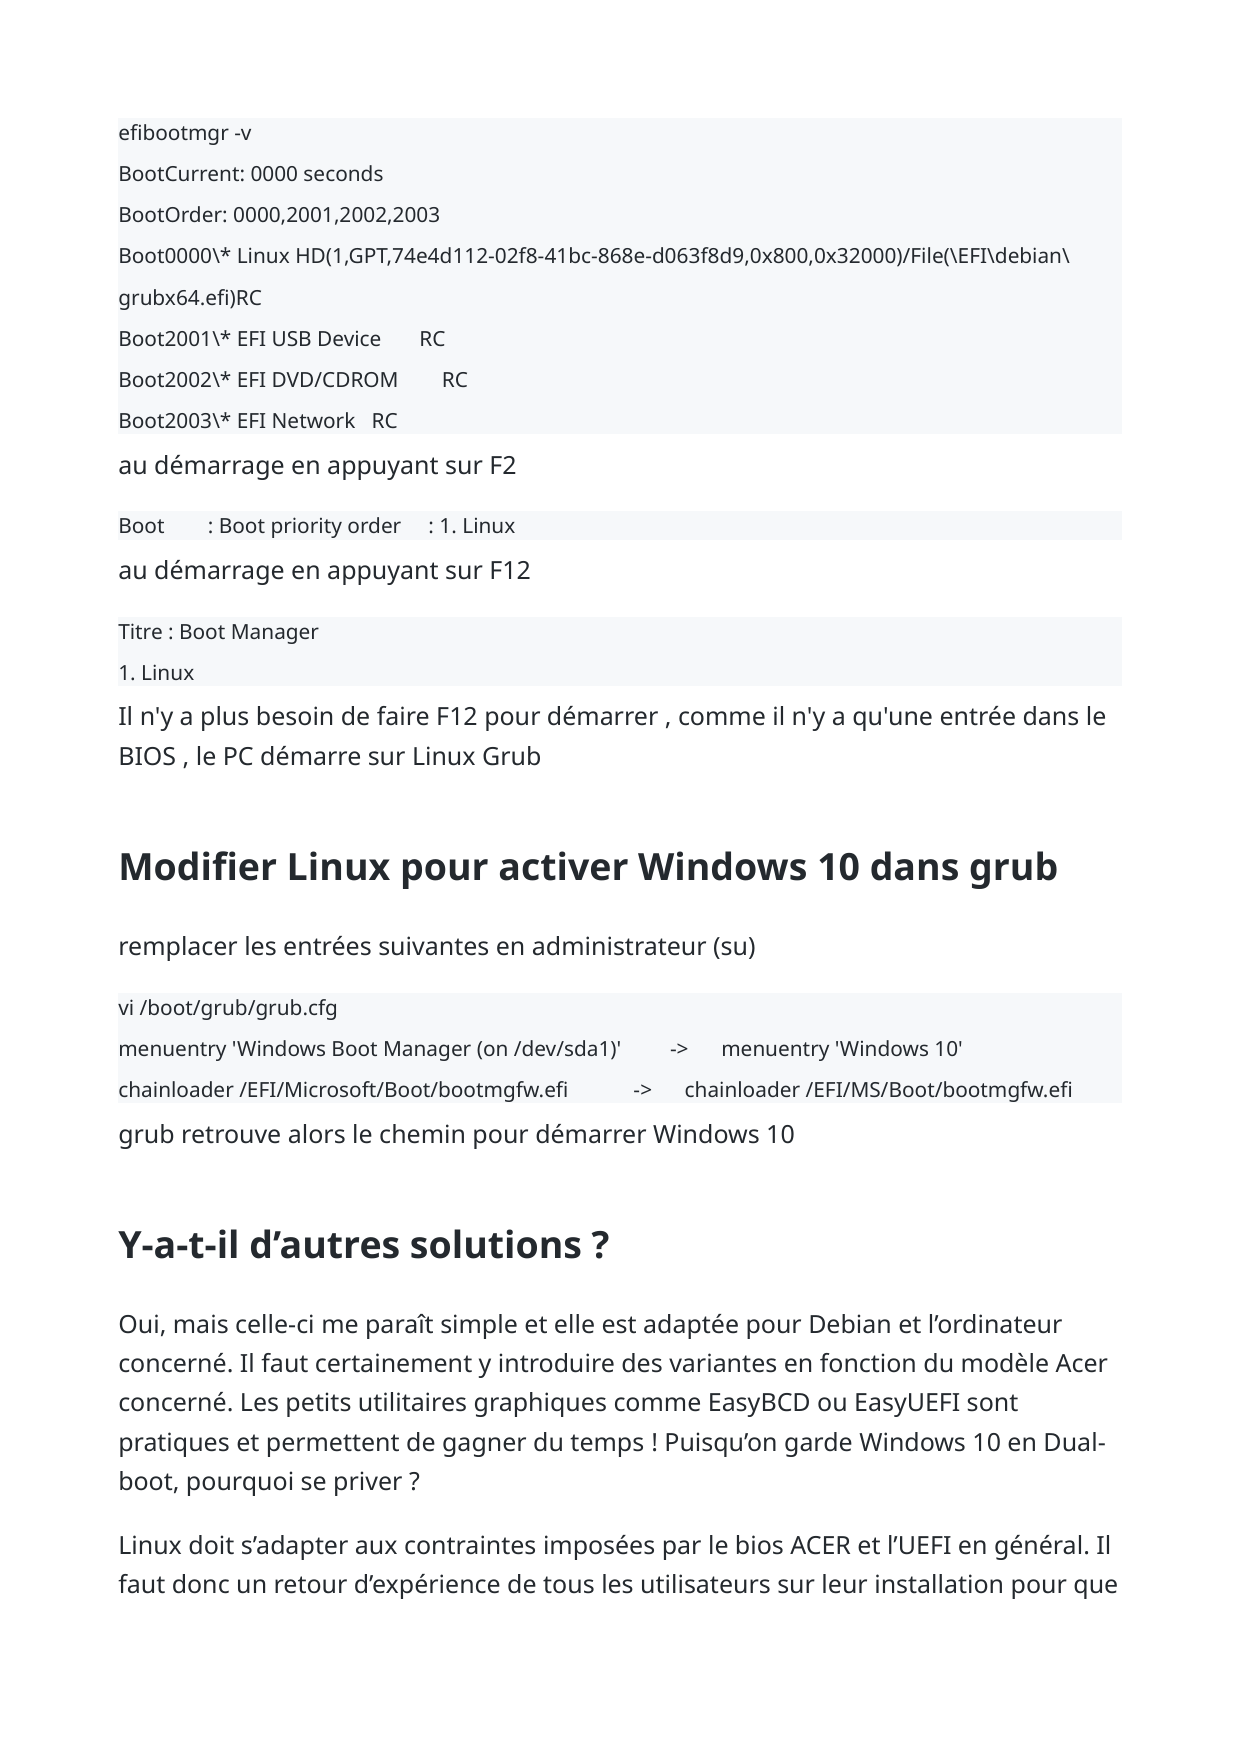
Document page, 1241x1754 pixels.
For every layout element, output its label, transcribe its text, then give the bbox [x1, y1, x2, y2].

text Boot2001\* EFI USB Device RC [118, 324, 1122, 352]
text au démarrage en appuyant sur F2 [118, 447, 1122, 481]
subtitle Modifier Linux pour activer Windows 10 dans grub [118, 840, 1122, 891]
text Oui, mais celle-ci me paraît simple et elle est adaptée pour Debian et l’ordinateur concerné. Il faut certainement y introduire des variantes en fonction du modèle Acer concerné. Les petits utilitaires graphiques comme EasyBCD ou EasyUEFI sont pratiques et permettent de gagner du temps ! Puisqu’on garde Windows 10 en Dual-boot, pourquoi se priver ? [118, 1307, 1122, 1497]
text 1. Linux [118, 658, 1122, 686]
text grub retrouve alors le chemin pour démarrer Windows 10 [118, 1116, 1122, 1150]
text Titre : Boot Manager [118, 617, 1122, 645]
text Boot : Boot priority order : 1. Linux [118, 511, 1122, 540]
text Linux doit s’adapter aux contraintes imposées par le bios ACER et l’UEFI en général. Il faut donc un retour d’expérience de tous les utilisateurs sur leur installation pour que [118, 1527, 1122, 1601]
text Il n'y a plus besoin de faire F12 pour démarrer , comme il n'y a qu'une entrée dans le BIOS , le PC démarre sur Linux Grub [118, 699, 1122, 772]
text Boot2003\* EFI Network RC [118, 406, 1122, 434]
text Boot2002\* EFI DVD/CDROM RC [118, 365, 1122, 393]
text chainloader /EFI/Microsoft/Boot/bootmgfw.efi -> chainloader /EFI/MS/Boot/bootmgfw.efi [118, 1075, 1122, 1103]
text remplacer les entrées suivantes en administrateur (su) [118, 929, 1122, 963]
text au démarrage en appuyant sur F12 [118, 553, 1122, 587]
text BootCurrent: 0000 seconds [118, 159, 1122, 188]
text menuentry 'Windows Boot Manager (on /dev/sda1)' -> menuentry 'Windows 10' [118, 1034, 1122, 1062]
text BootOrder: 0000,2001,2002,2003 [118, 200, 1122, 229]
subtitle Y-a-t-il d’autres solutions ? [118, 1218, 1122, 1269]
text efibootmgr -v [118, 118, 1122, 147]
text Boot0000\* Linux HD(1,GPT,74e4d112-02f8-41bc-868e-d063f8d9,0x800,0x32000)/File(\EFI\debian\grubx64.efi)RC [118, 242, 1122, 311]
text vi /boot/grub/grub.cfg [118, 993, 1122, 1021]
